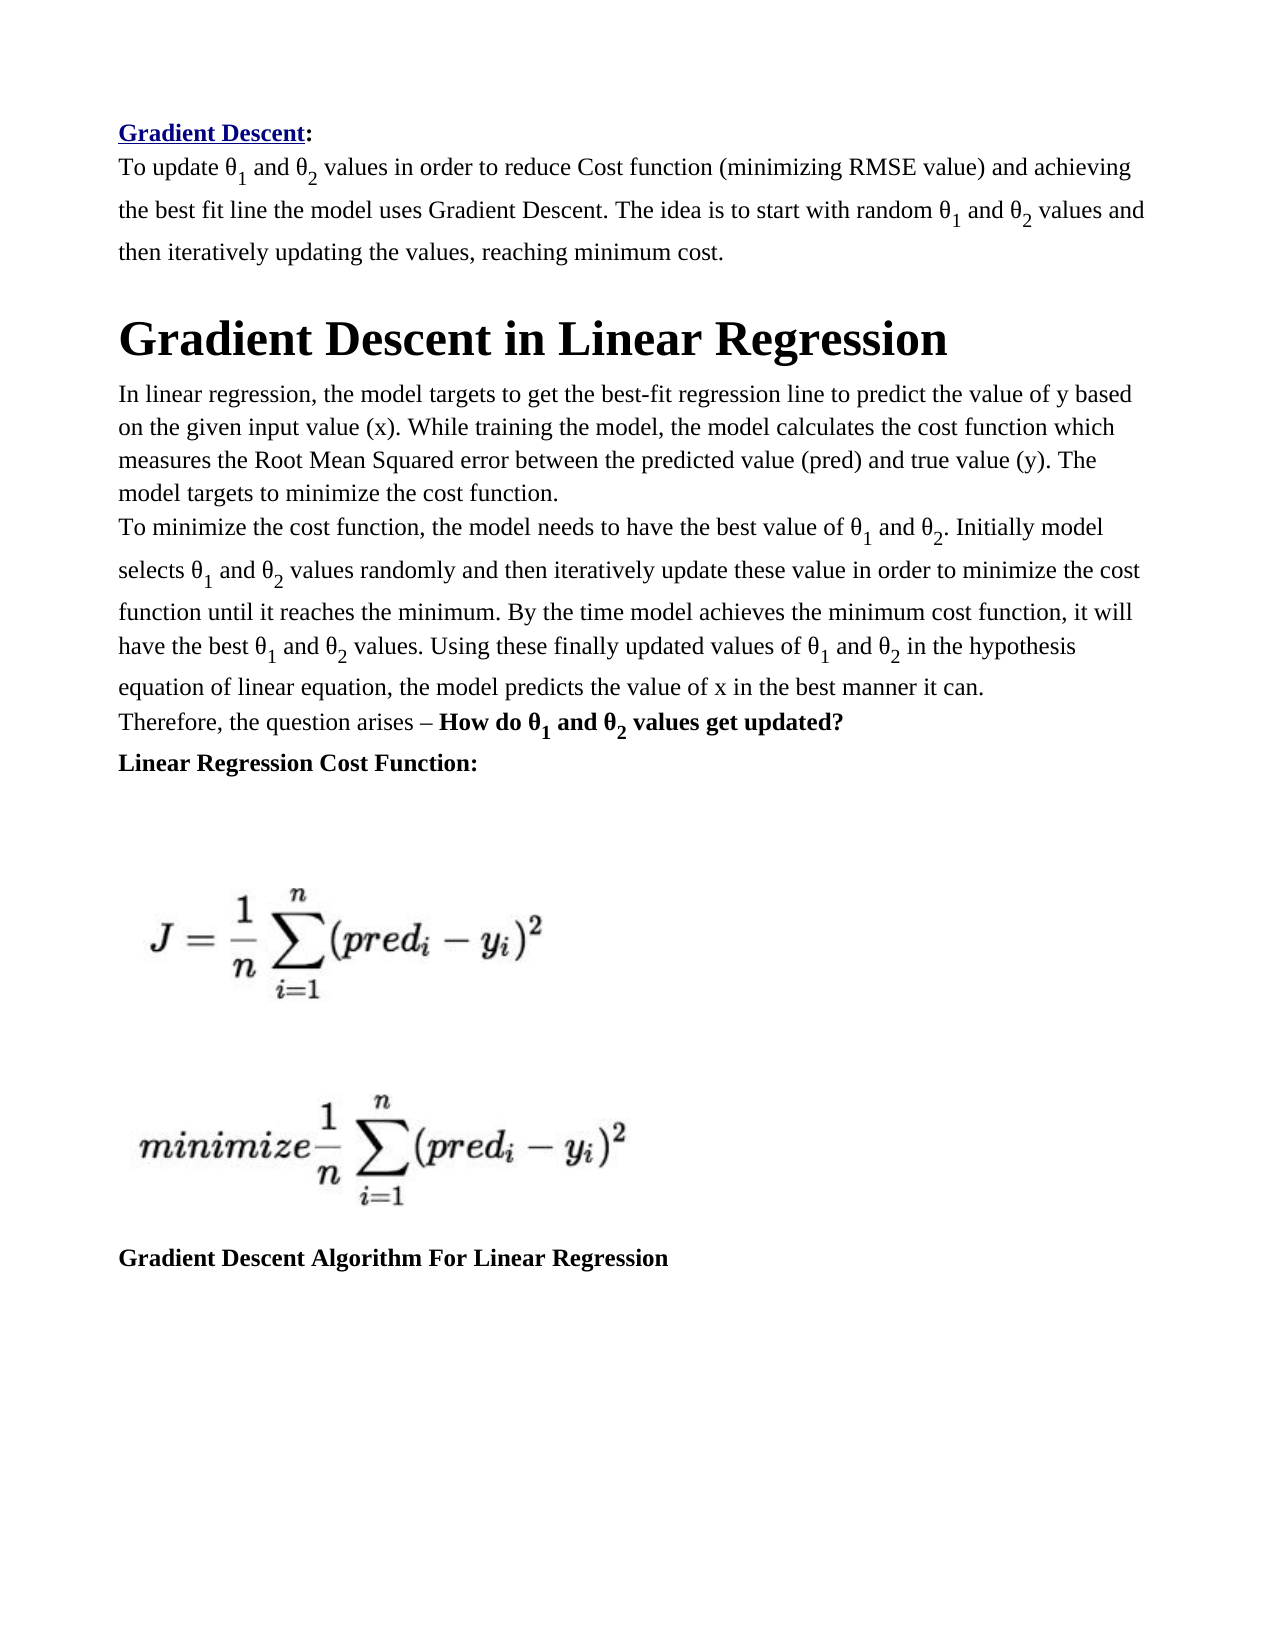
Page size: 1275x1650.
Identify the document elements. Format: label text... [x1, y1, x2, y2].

text In linear regression, the model targets to get the best-fit regression line to predict the value of y based on the given input value (x). While training the model, the model calculates the cost function which measures the Root Mean Squared error between the predicted value (pred) and true value (y). The model targets to minimize the cost function. To minimize the cost function, the model needs to have the best value of θ1 and θ2. Initially model selects θ1 and θ2 values randomly and then iteratively update these value in order to minimize the cost function until it reaches the minimum. By the time model achieves the minimum cost function, it will have the best θ1 and θ2 values. Using these finally updated values of θ1 and θ2 in the hypothesis equation of linear equation, the model predicts the value of x in the best manner it can. Therefore, the question arises – How do θ1 and θ2 values get updated? Linear Regression Cost Function: [118, 379, 1157, 810]
text Gradient Descent Algorithm For Linear Regression [118, 1243, 1157, 1305]
text Gradient Descent: To update θ1 and θ2 values in order to reduce Cost function (minimizing RMSE value) and achieving the best fit line the model uses Gradient Descent. The idea is to start with random θ1 and θ2 values and then iteratively updating the values, reaching minimum cost. [118, 118, 1157, 265]
picture [118, 1081, 645, 1224]
subtitle Gradient Descent in Linear Regression [118, 309, 1157, 367]
picture [118, 876, 572, 1016]
